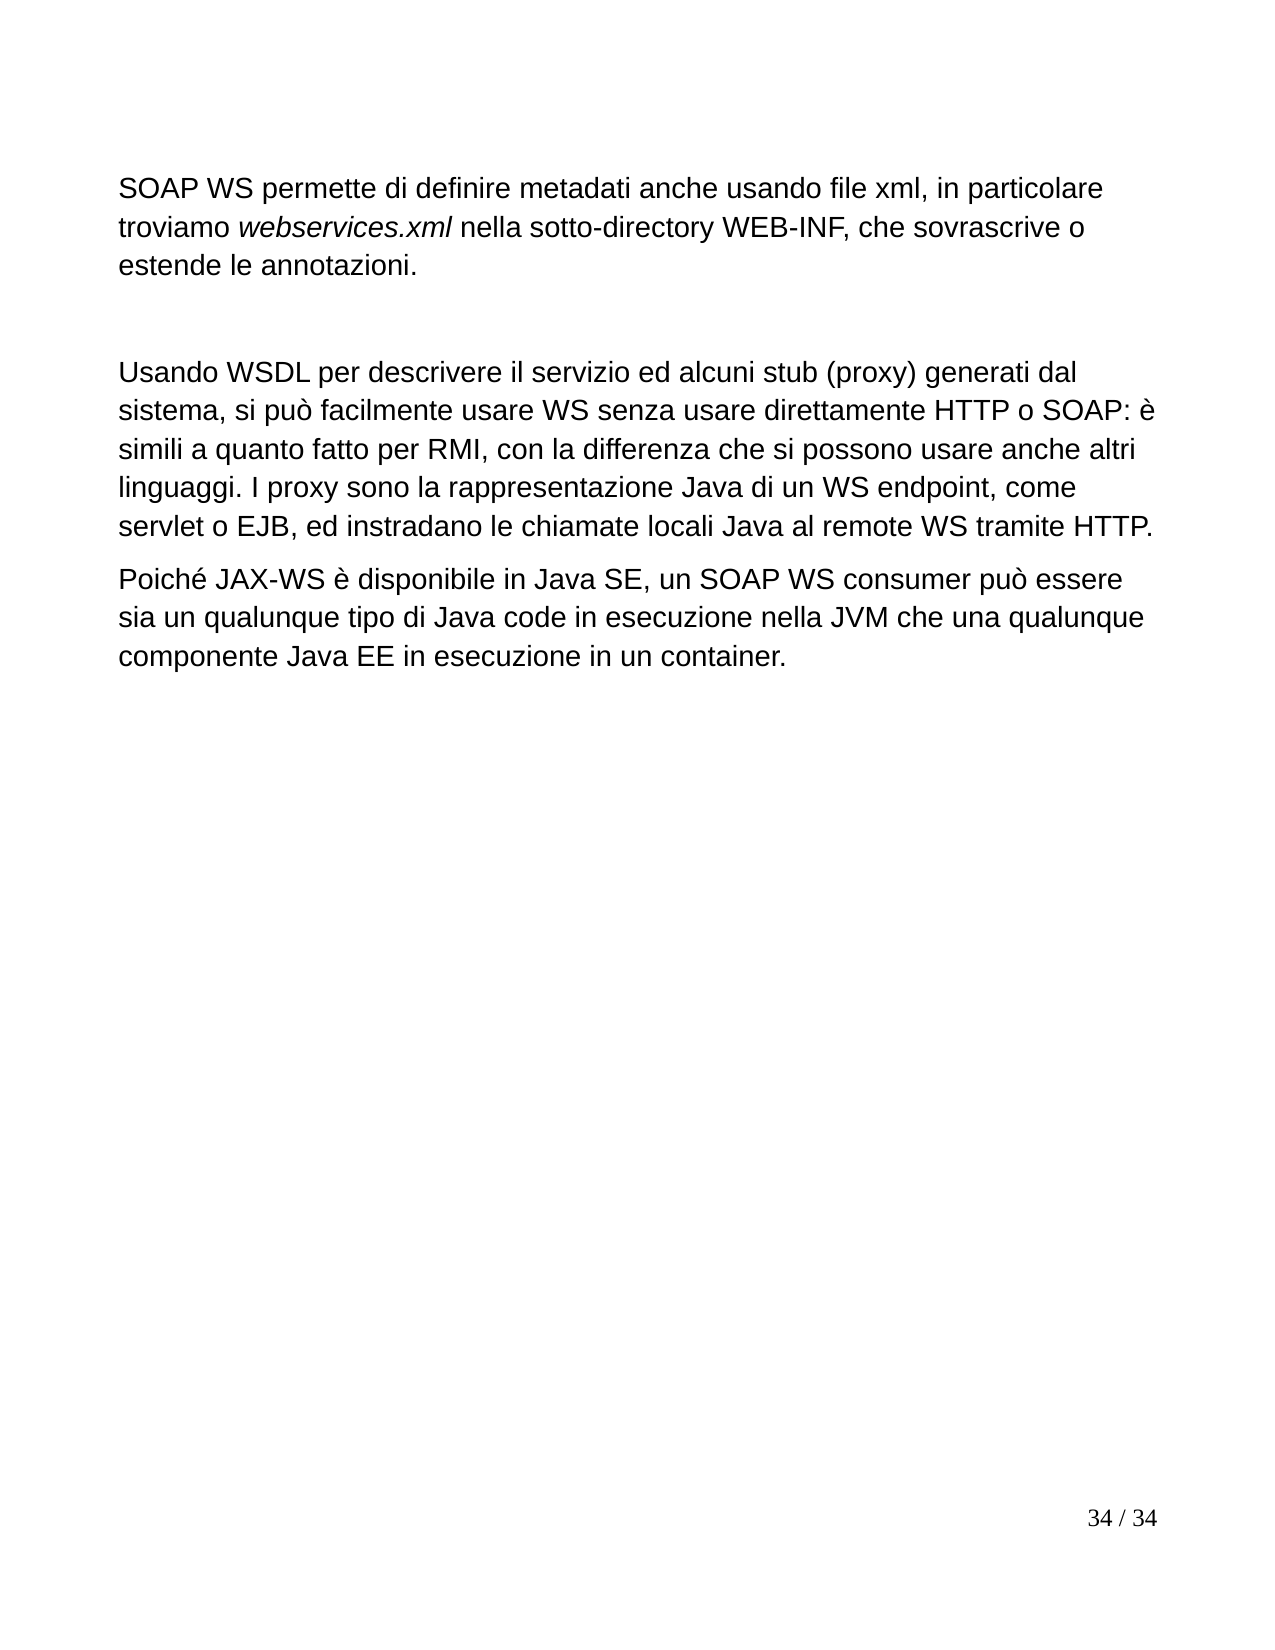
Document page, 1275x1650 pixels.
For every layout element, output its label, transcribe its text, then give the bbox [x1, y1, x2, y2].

text Poiché JAX-WS è disponibile in Java SE, un SOAP WS consumer può essere sia un qualunque tipo di Java code in esecuzione nella JVM che una qualunque componente Java EE in esecuzione in un container. [118, 562, 1157, 672]
text Usando WSDL per descrivere il servizio ed alcuni stub (proxy) generati dal sistema, si può facilmente usare WS senza usare direttamente HTTP o SOAP: è simili a quanto fatto per RMI, con la differenza che si possono usare anche altri linguaggi. I proxy sono la rappresentazione Java di un WS endpoint, come servlet o EJB, ed instradano le chiamate locali Java al remote WS tramite HTTP. [118, 354, 1157, 542]
text SOAP WS permette di definire metadati anche usando file xml, in particolare troviamo webservices.xml nella sotto-directory WEB-INF, che sovrascrive o estende le annotazioni. [118, 171, 1157, 282]
